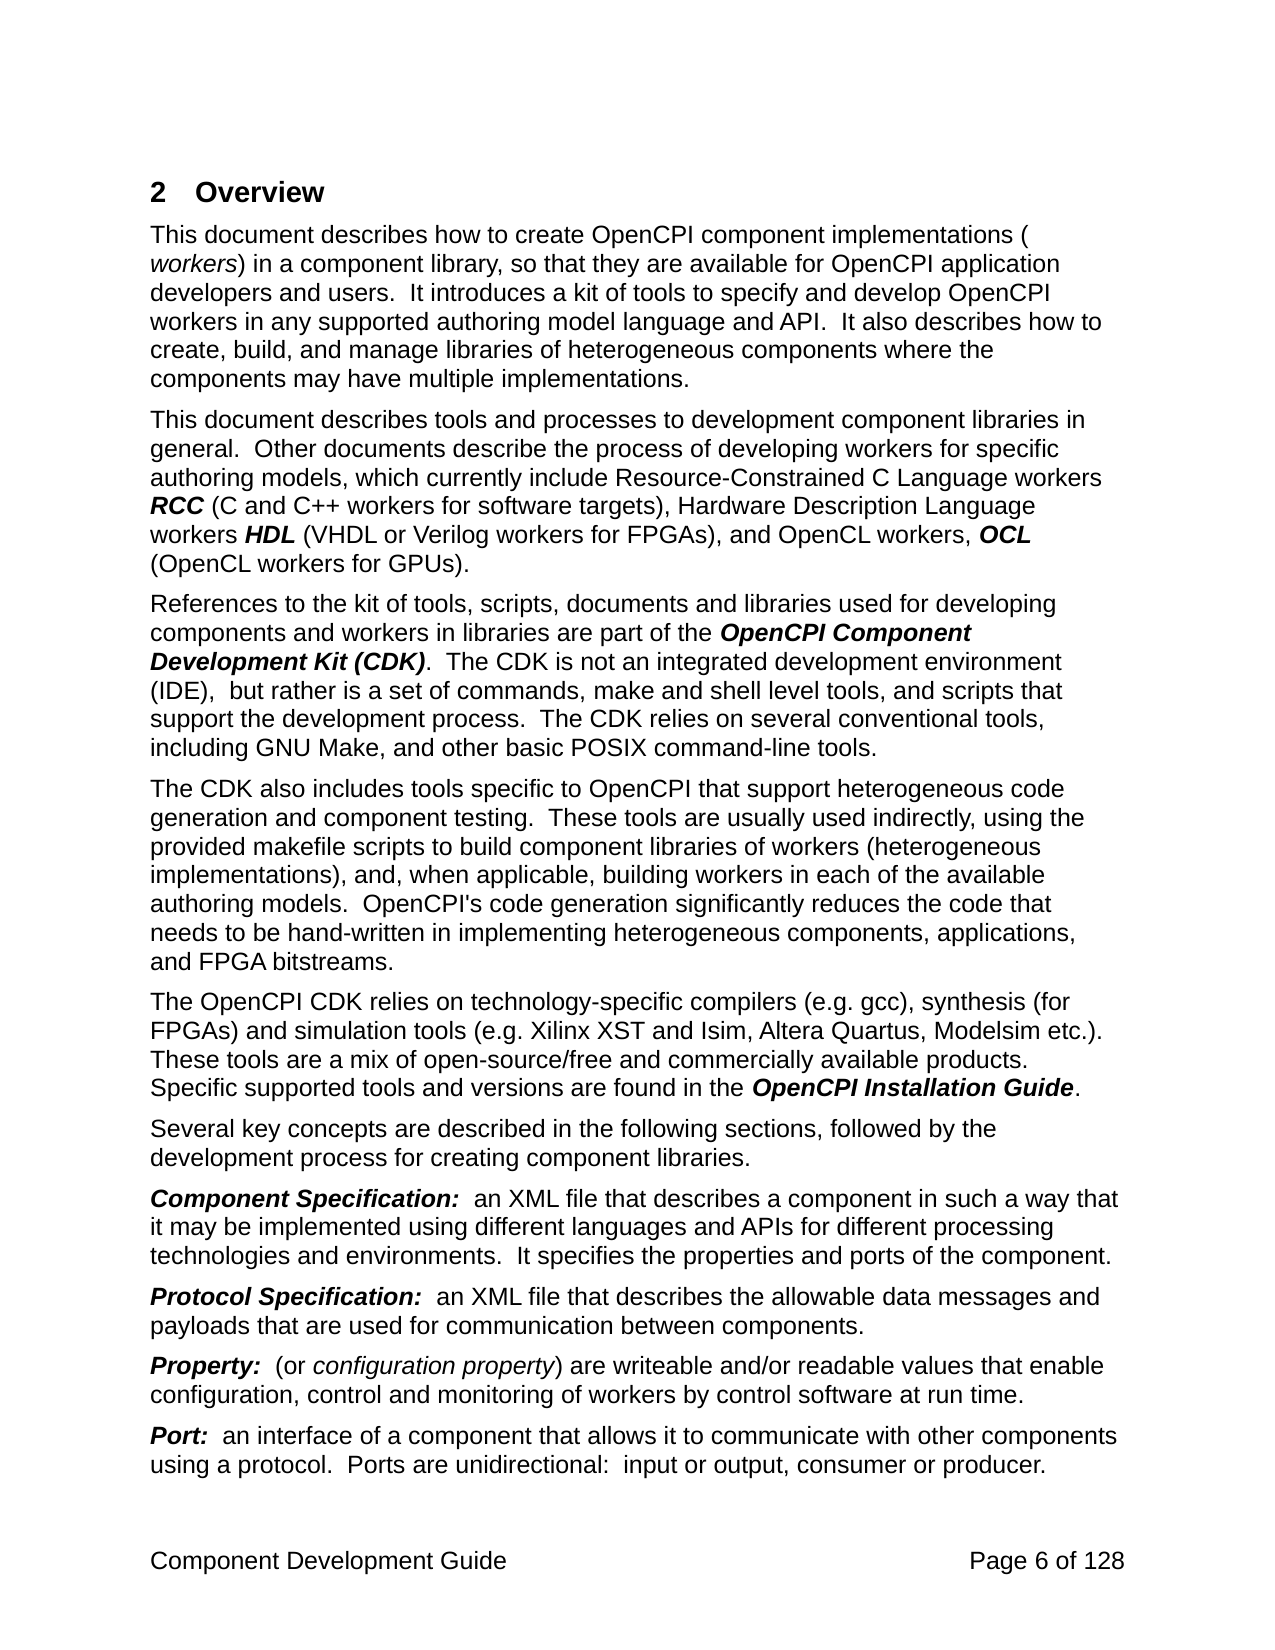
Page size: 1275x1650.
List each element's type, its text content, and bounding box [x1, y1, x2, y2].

subtitle Overview [150, 175, 1125, 208]
text References to the kit of tools, scripts, documents and libraries used for developing components and workers in libraries are part of the OpenCPI Component Development Kit (CDK). The CDK is not an integrated development environment (IDE), but rather is a set of commands, make and shell level tools, and scripts that support the development process. The CDK relies on several conventional tools, including GNU Make, and other basic POSIX command-line tools. [150, 589, 1125, 762]
text This document describes how to create OpenCPI component implementations ( workers) in a component library, so that they are available for OpenCPI application developers and users. It introduces a kit of tools to specify and develop OpenCPI workers in any supported authoring model language and API. It also describes how to create, build, and manage libraries of heterogeneous components where the components may have multiple implementations. [150, 221, 1125, 393]
text The CDK also includes tools specific to OpenCPI that support heterogeneous code generation and component testing. These tools are usually used indirectly, using the provided makefile scripts to build component libraries of workers (heterogeneous implementations), and, when applicable, building workers in each of the available authoring models. OpenCPI's code generation significantly reduces the code that needs to be hand-written in implementing heterogeneous components, applications, and FPGA bitstreams. [150, 774, 1125, 975]
text Component Specification: an XML file that describes a component in such a way that it may be implemented using different languages and APIs for different processing technologies and environments. It specifies the properties and ports of the component. [150, 1184, 1125, 1270]
text This document describes tools and processes to development component libraries in general. Other documents describe the process of developing workers for specific authoring models, which currently include Resource-Constrained C Language workers RCC (C and C++ workers for software targets), Hardware Description Language workers HDL (VHDL or Verilog workers for FPGAs), and OpenCL workers, OCL (OpenCL workers for GPUs). [150, 405, 1125, 577]
text Port: an interface of a component that allows it to communicate with other components using a protocol. Ports are unidirectional: input or output, consumer or producer. [150, 1421, 1125, 1478]
text The OpenCPI CDK relies on technology-specific compilers (e.g. gcc), synthesis (for FPGAs) and simulation tools (e.g. Xilinx XST and Isim, Altera Quartus, Modelsim etc.). These tools are a mix of open-source/free and commercially available products. Specific supported tools and versions are found in the OpenCPI Installation Guide. [150, 987, 1125, 1102]
text Several key concepts are described in the following sections, followed by the development process for creating component libraries. [150, 1114, 1125, 1172]
text Property: (or configuration property) are writeable and/or readable values that enable configuration, control and monitoring of workers by control software at run time. [150, 1351, 1125, 1409]
text Protocol Specification: an XML file that describes the allowable data messages and payloads that are used for communication between components. [150, 1282, 1125, 1339]
